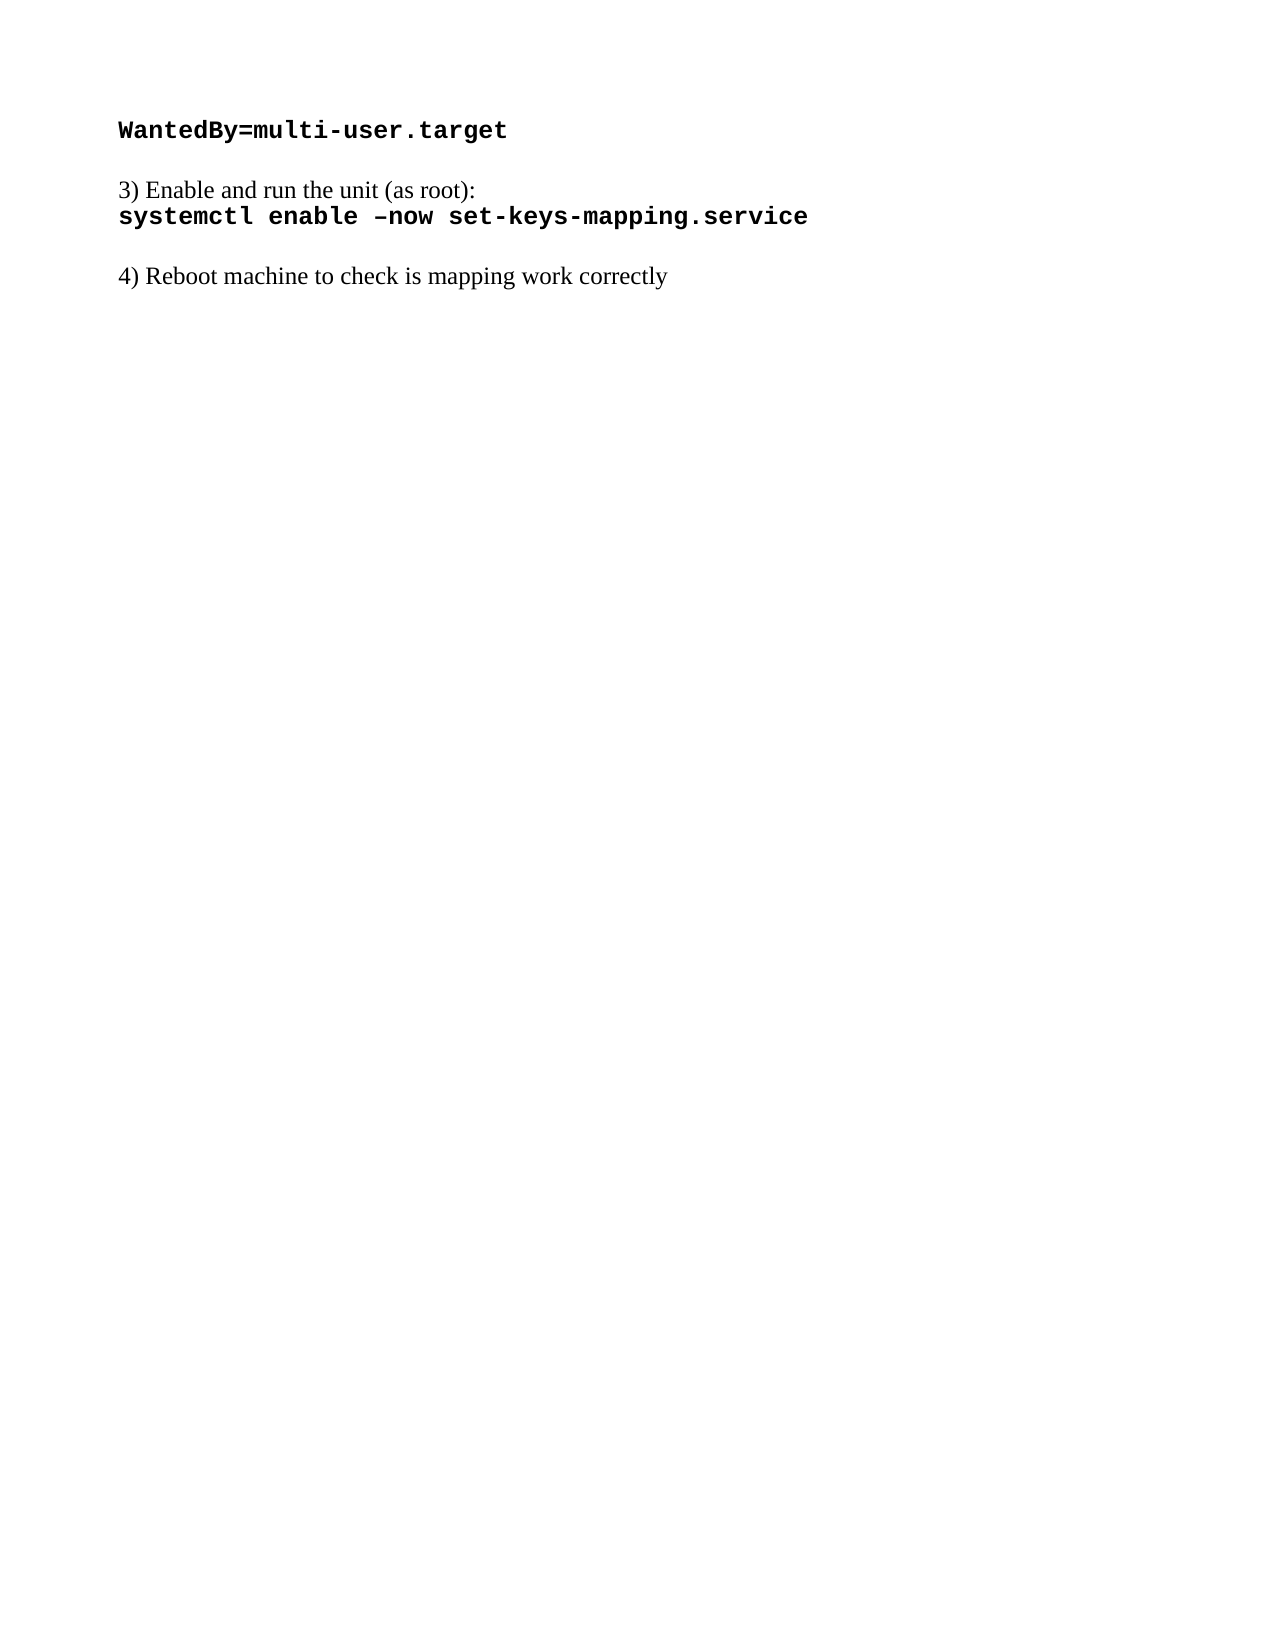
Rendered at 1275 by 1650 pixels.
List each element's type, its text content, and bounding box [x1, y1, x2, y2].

text systemctl enable –now set-keys-mapping.service [118, 204, 1157, 232]
text 3) Enable and run the unit (as root): [118, 175, 1157, 204]
text 4) Reboot machine to check is mapping work correctly [118, 261, 1157, 290]
text WantedBy=multi-user.target [118, 118, 1157, 146]
